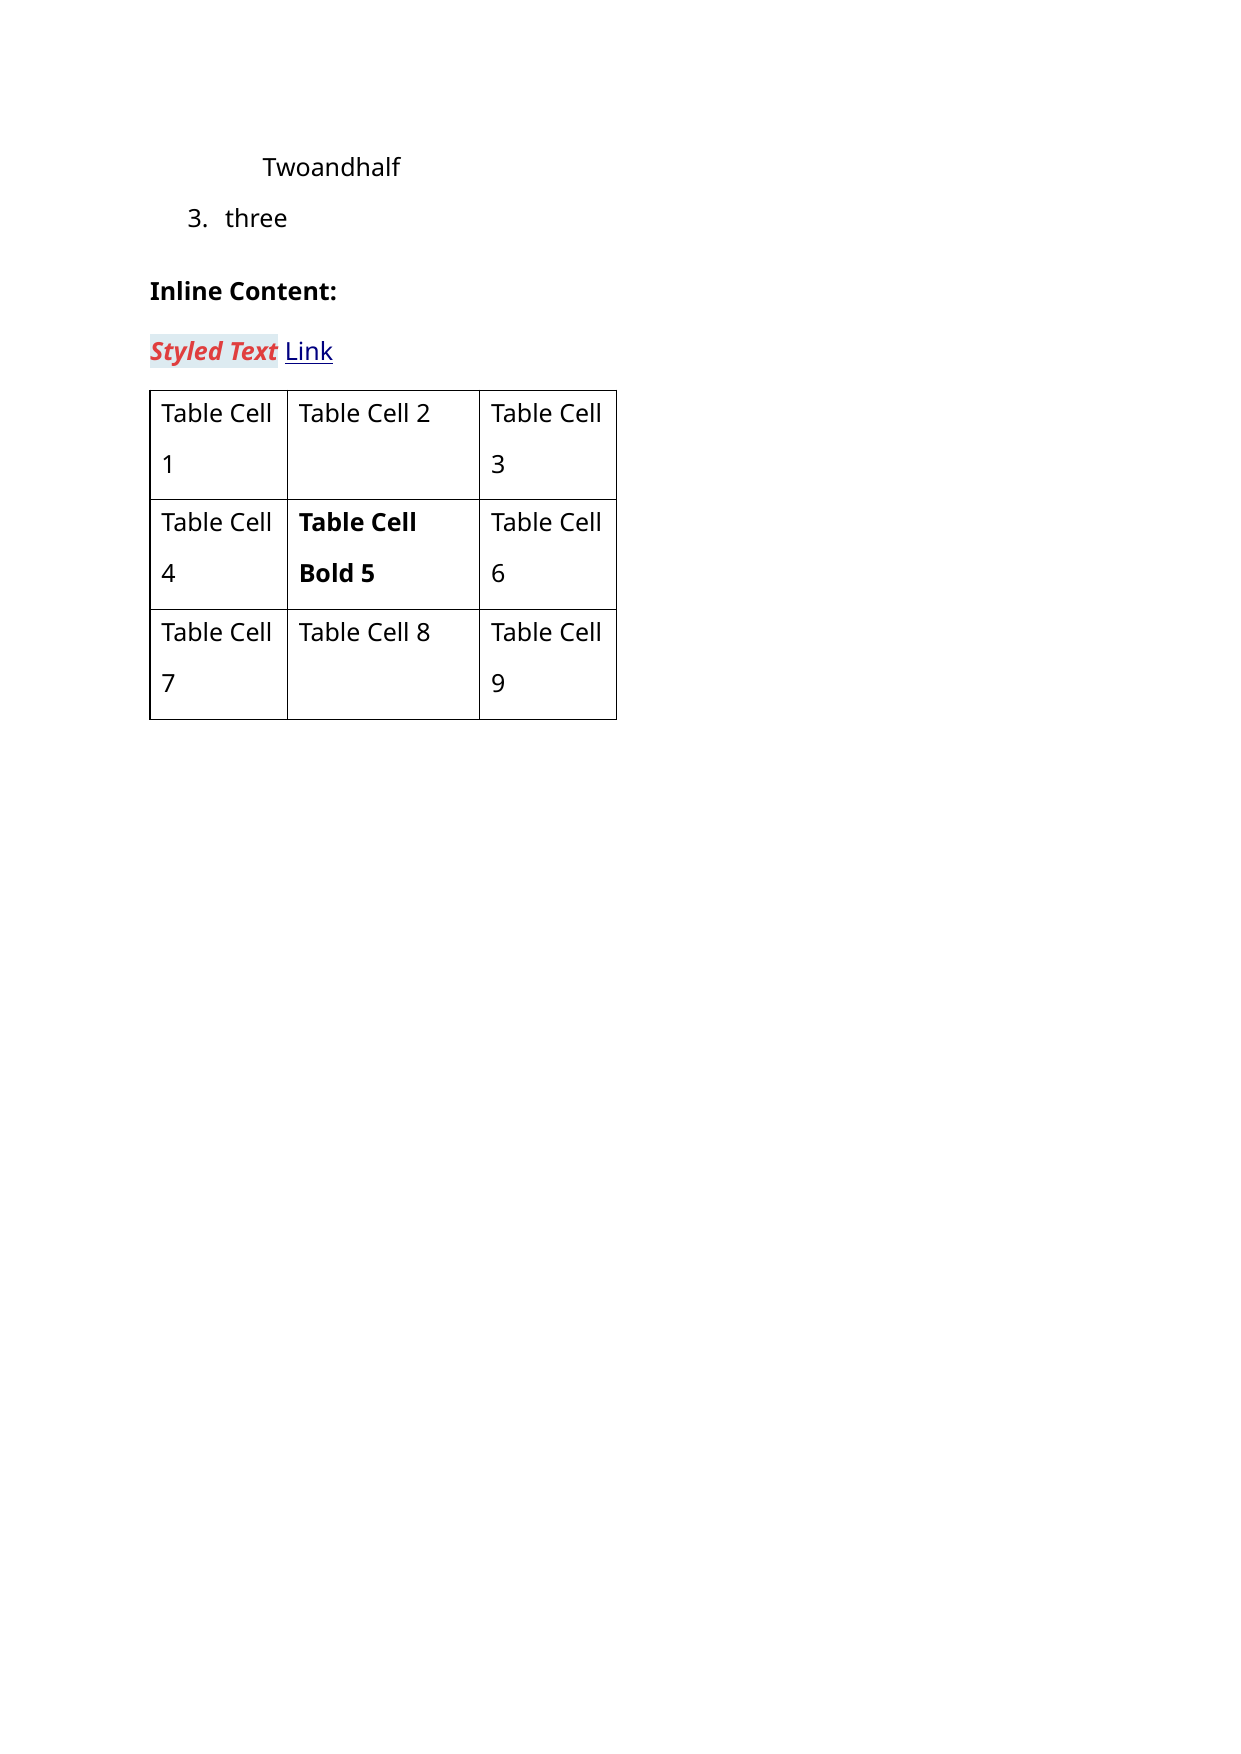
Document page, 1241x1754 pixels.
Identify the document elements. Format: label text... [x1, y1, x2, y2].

table_cell Table Cell 9 [480, 610, 616, 719]
list Twoandhalf [262, 150, 1090, 184]
table_cell Table Cell 8 [288, 610, 479, 719]
table_header Table Cell 3 [480, 391, 616, 499]
table_cell Table Cell 6 [480, 500, 616, 609]
text Styled Text Link [150, 334, 1090, 368]
text Inline Content: [150, 273, 1090, 307]
table_cell Table Cell Bold 5 [288, 500, 479, 609]
table_header Table Cell 1 [151, 391, 287, 499]
list three [187, 201, 1090, 235]
table_cell Table Cell 7 [151, 610, 287, 719]
table_cell Table Cell 4 [151, 500, 287, 609]
table_header Table Cell 2 [288, 391, 479, 499]
